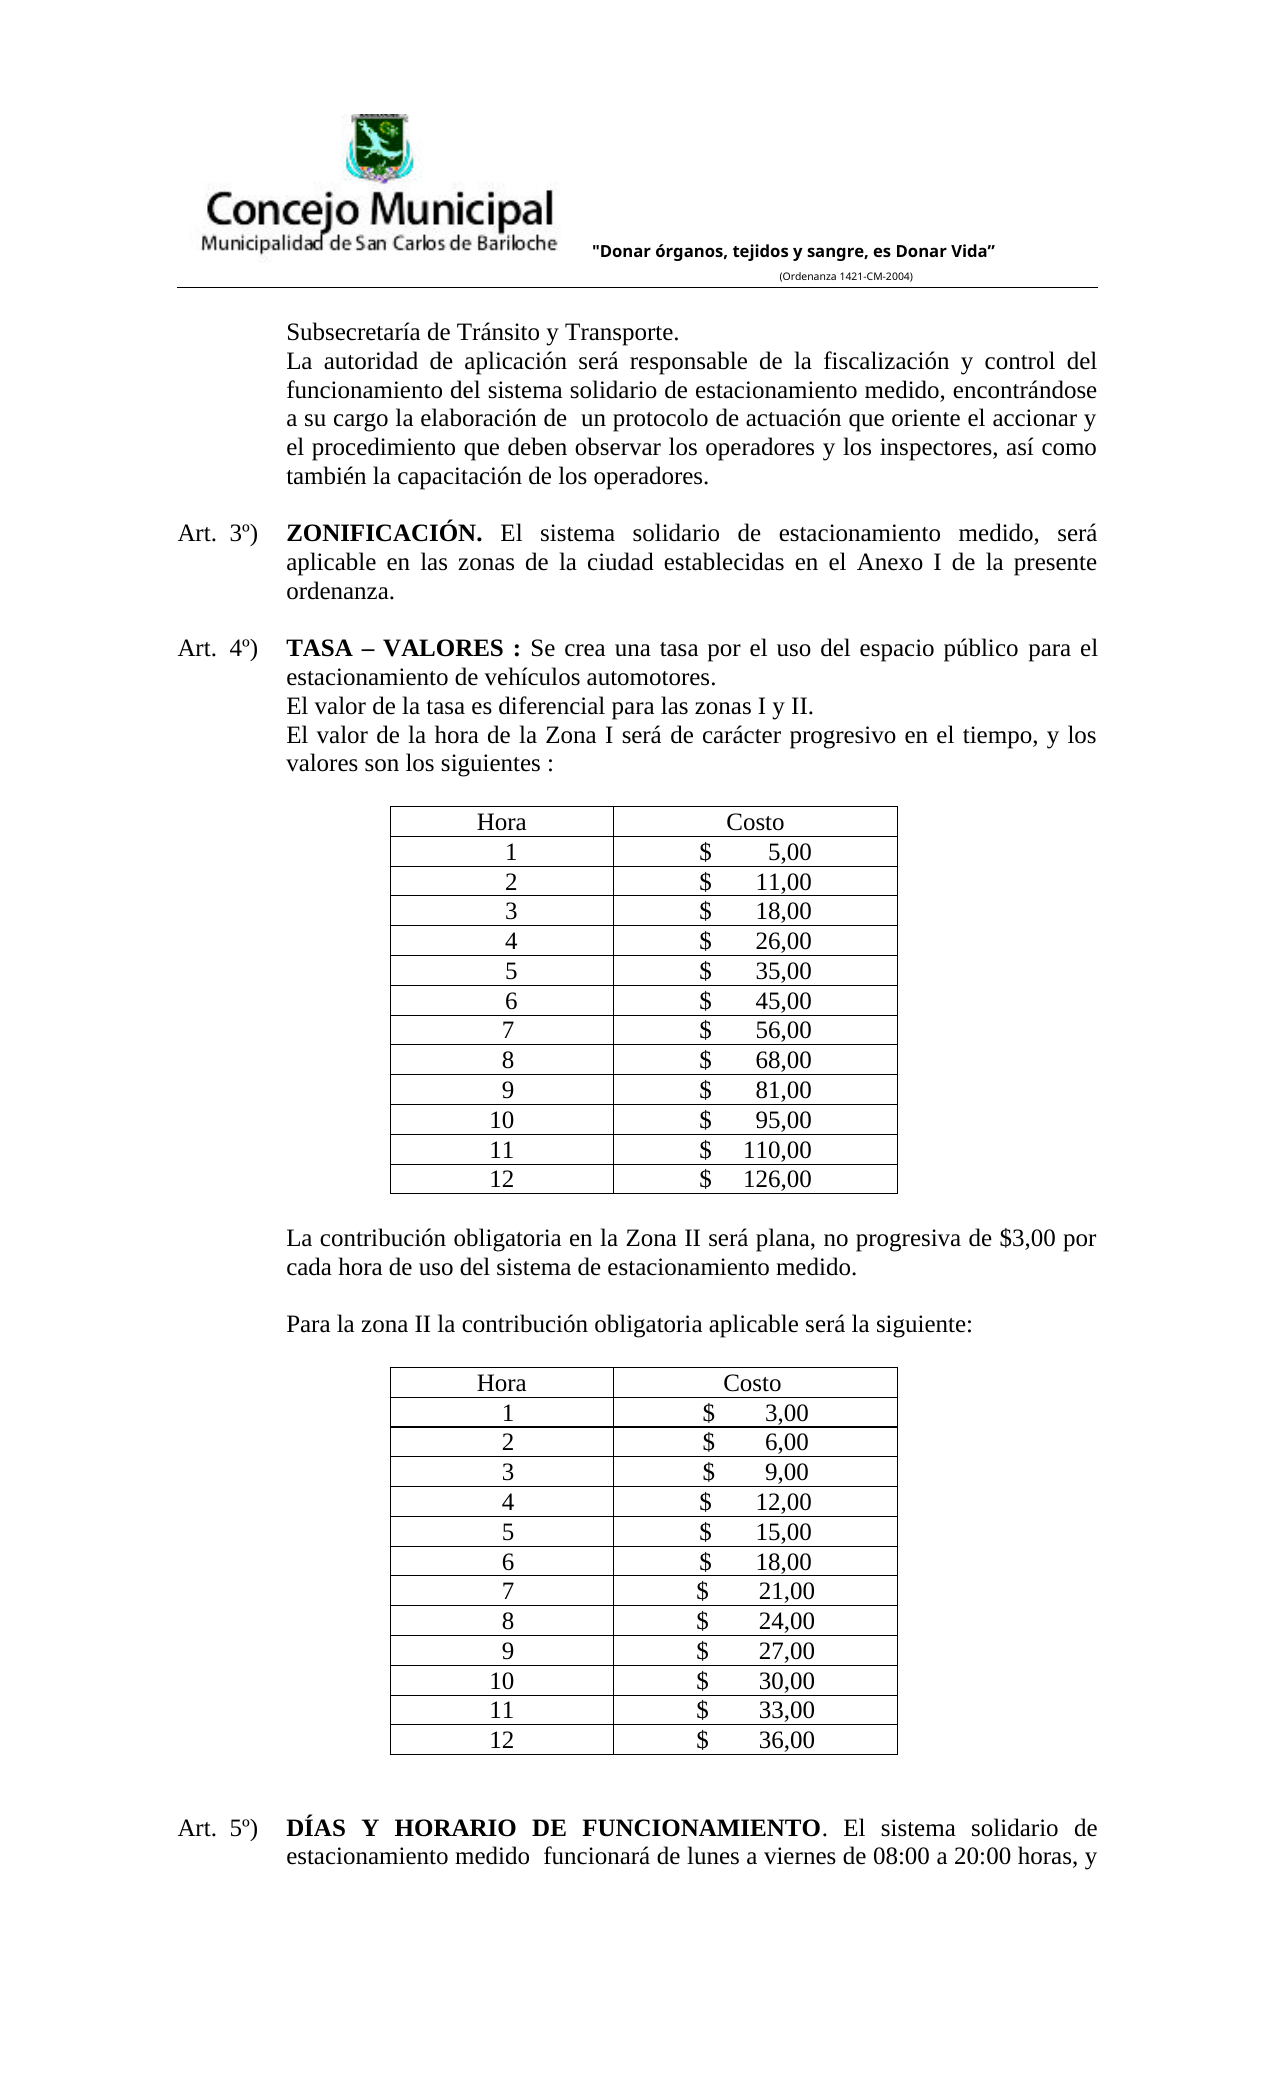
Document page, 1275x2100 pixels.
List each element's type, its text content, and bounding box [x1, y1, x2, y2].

table_cell 12 [391, 1165, 613, 1193]
table_cell 1 [391, 1398, 613, 1426]
table_cell $ 27,00 [614, 1636, 897, 1665]
table_cell $ 126,00 [614, 1165, 897, 1193]
table_header Costo [614, 807, 897, 836]
table_cell 10 [391, 1105, 613, 1134]
table_cell 11 [391, 1135, 613, 1163]
table_cell Art. 3º) [170, 519, 279, 633]
table_cell $ 11,00 [614, 867, 897, 895]
table_cell $ 81,00 [614, 1075, 897, 1104]
table_cell ZONIFICACIÓN. El sistema solidario de estacionamiento medido, será aplicable en las zonas de la ciudad establecidas en el Anexo I de la presente ordenanza. [279, 519, 1105, 633]
table_header Costo [614, 1368, 897, 1397]
table_cell Subsecretaría de Tránsito y Transporte. La autoridad de aplicación será responsable de la fiscalización y control del funcionamiento del sistema solidario de estacionamiento medido, encontrándose a su cargo la elaboración de un protocolo de actuación que oriente el accionar y el procedimiento que deben observar los operadores y los inspectores, así como también la capacitación de los operadores. [279, 317, 1105, 518]
table_cell 10 [391, 1666, 613, 1694]
table_header Hora [391, 1368, 613, 1397]
table_cell $ 45,00 [614, 986, 897, 1014]
table_cell 5 [391, 1517, 613, 1546]
table_cell 7 [391, 1576, 613, 1605]
table_cell TASA – VALORES : Se crea una tasa por el uso del espacio público para el estacionamiento de vehículos automotores. El valor de la tasa es diferencial para las zonas I y II. El valor de la hora de la Zona I será de carácter progresivo en el tiempo, y los valores son los siguientes : La contribución obligatoria en la Zona II será plana, no progresiva de $3,00 por cada hora de uso del sistema de estacionamiento medido. Para la zona II la contribución obligatoria aplicable será la siguiente: [279, 634, 1105, 1813]
table_cell 5 [391, 956, 613, 985]
table_cell $ 21,00 [614, 1576, 897, 1605]
table_cell $ 9,00 [614, 1457, 897, 1486]
table_cell $ 18,00 [614, 1547, 897, 1575]
table_cell DÍAS Y HORARIO DE FUNCIONAMIENTO. El sistema solidario de estacionamiento medido funcionará de lunes a viernes de 08:00 a 20:00 horas, y [279, 1813, 1105, 1870]
table_cell $ 6,00 [614, 1428, 897, 1456]
table_cell $ 24,00 [614, 1606, 897, 1635]
table_cell 4 [391, 926, 613, 955]
table_cell $ 36,00 [614, 1725, 897, 1754]
table_cell $ 30,00 [614, 1666, 897, 1694]
picture [177, 114, 589, 264]
table_cell 1 [391, 837, 613, 866]
table_cell 3 [391, 1457, 613, 1486]
table_cell $ 18,00 [614, 896, 897, 925]
table_cell 9 [391, 1636, 613, 1665]
table_cell 12 [391, 1725, 613, 1754]
table_cell 3 [391, 896, 613, 925]
table_cell 9 [391, 1075, 613, 1104]
table_cell [170, 317, 279, 518]
table_cell 2 [391, 867, 613, 895]
table_header Hora [391, 807, 613, 836]
table_cell 7 [391, 1016, 613, 1044]
table_cell $ 3,00 [614, 1398, 897, 1426]
table_cell 2 [391, 1428, 613, 1456]
table_cell $ 35,00 [614, 956, 897, 985]
table_cell 11 [391, 1696, 613, 1724]
table_cell 6 [391, 1547, 613, 1575]
table_cell Art. 5º) [170, 1813, 279, 1870]
table_cell $ 95,00 [614, 1105, 897, 1134]
table_cell 4 [391, 1487, 613, 1516]
table_cell $ 33,00 [614, 1696, 897, 1724]
table_cell $ 5,00 [614, 837, 897, 866]
table_cell $ 15,00 [614, 1517, 897, 1546]
table_cell 8 [391, 1606, 613, 1635]
table_cell $ 68,00 [614, 1045, 897, 1074]
table_cell $ 56,00 [614, 1016, 897, 1044]
table_cell $ 26,00 [614, 926, 897, 955]
table_cell 8 [391, 1045, 613, 1074]
table_cell $ 12,00 [614, 1487, 897, 1516]
table_cell Art. 4º) [170, 634, 279, 1813]
table_cell 6 [391, 986, 613, 1014]
table_cell $ 110,00 [614, 1135, 897, 1163]
